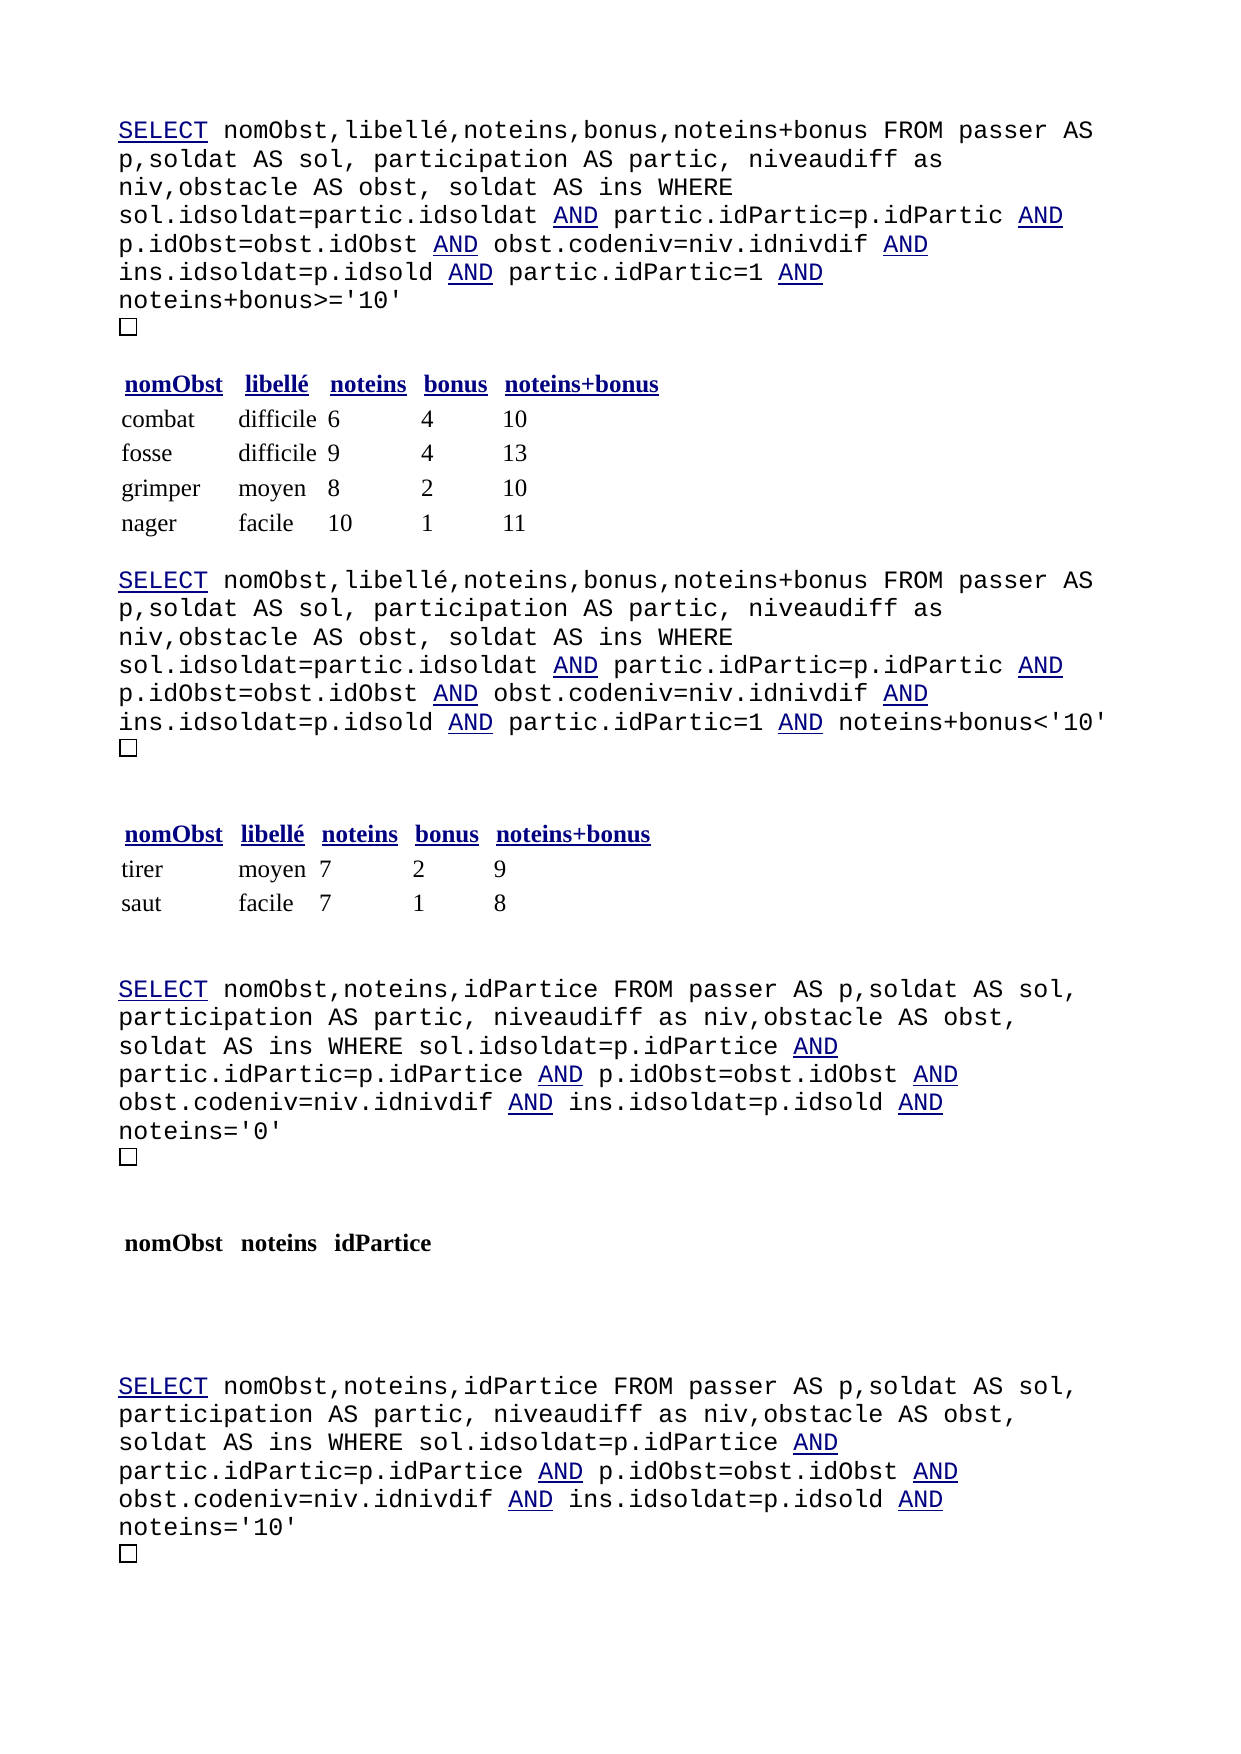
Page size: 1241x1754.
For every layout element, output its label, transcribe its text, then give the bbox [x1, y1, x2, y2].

table_header nomObst [118, 366, 235, 401]
table_cell difficile [235, 436, 324, 470]
table_header libellé [235, 366, 324, 401]
table_cell fosse [118, 436, 235, 470]
table_cell [670, 470, 686, 505]
table_cell 10 [325, 505, 418, 539]
table_cell tirer [118, 851, 235, 885]
table_header [670, 366, 686, 401]
text SELECT nomObst,libellé,noteins,bonus,noteins+bonus FROM passer AS p,soldat AS sol, participation AS partic, niveaudiff as niv,obstacle AS obst, soldat AS ins WHERE sol.idsoldat=partic.idsoldat AND partic.idPartic=p.idPartic AND p.idObst=obst.idObst AND obst.codeniv=niv.idnivdif AND ins.idsoldat=p.idsold AND partic.idPartic=1 AND noteins+bonus>='10' [118, 118, 1122, 316]
text SELECT nomObst,noteins,idPartice FROM passer AS p,soldat AS sol, participation AS partic, niveaudiff as niv,obstacle AS obst, soldat AS ins WHERE sol.idsoldat=p.idPartice AND partic.idPartic=p.idPartice AND p.idObst=obst.idObst AND obst.codeniv=niv.idnivdif AND ins.idsoldat=p.idsold AND noteins='10' [118, 1373, 1122, 1543]
table_header nomObst [118, 816, 235, 851]
table_cell moyen [235, 851, 316, 885]
table_header noteins [325, 366, 418, 401]
table_cell 1 [418, 505, 499, 539]
table_header [443, 1225, 459, 1260]
table_cell 4 [418, 436, 499, 470]
table_cell 7 [316, 885, 409, 920]
table_cell combat [118, 401, 235, 436]
table_cell 2 [418, 470, 499, 505]
table_cell 10 [499, 401, 670, 436]
table_cell 1 [409, 885, 491, 920]
table_cell 7 [316, 851, 409, 885]
table_cell 13 [499, 436, 670, 470]
table_header idPartice [329, 1225, 443, 1260]
table_header bonus [409, 816, 491, 851]
table_cell 8 [491, 885, 662, 920]
table_cell 9 [325, 436, 418, 470]
table_cell [662, 851, 678, 885]
table_cell 4 [418, 401, 499, 436]
table_header [662, 816, 678, 851]
table_cell 11 [499, 505, 670, 539]
text SELECT nomObst,noteins,idPartice FROM passer AS p,soldat AS sol, participation AS partic, niveaudiff as niv,obstacle AS obst, soldat AS ins WHERE sol.idsoldat=p.idPartice AND partic.idPartic=p.idPartice AND p.idObst=obst.idObst AND obst.codeniv=niv.idnivdif AND ins.idsoldat=p.idsold AND noteins='0' [118, 977, 1122, 1147]
table_cell facile [235, 885, 316, 920]
table_header bonus [418, 366, 499, 401]
table_header nomObst [118, 1225, 235, 1260]
table_header noteins+bonus [499, 366, 670, 401]
table_header noteins [316, 816, 409, 851]
table_cell 2 [409, 851, 491, 885]
table_cell nager [118, 505, 235, 539]
table_cell [670, 505, 686, 539]
table_cell [662, 885, 678, 920]
table_cell saut [118, 885, 235, 920]
table_cell facile [235, 505, 324, 539]
table_cell [670, 436, 686, 470]
table_header libellé [235, 816, 316, 851]
table_cell 10 [499, 470, 670, 505]
table_cell 9 [491, 851, 662, 885]
text SELECT nomObst,libellé,noteins,bonus,noteins+bonus FROM passer AS p,soldat AS sol, participation AS partic, niveaudiff as niv,obstacle AS obst, soldat AS ins WHERE sol.idsoldat=partic.idsoldat AND partic.idPartic=p.idPartic AND p.idObst=obst.idObst AND obst.codeniv=niv.idnivdif AND ins.idsoldat=p.idsold AND partic.idPartic=1 AND noteins+bonus<'10' [118, 568, 1122, 738]
table_cell [670, 401, 686, 436]
table_cell moyen [235, 470, 324, 505]
table_header noteins [235, 1225, 329, 1260]
table_cell 8 [325, 470, 418, 505]
table_cell grimper [118, 470, 235, 505]
table_cell 6 [325, 401, 418, 436]
table_cell difficile [235, 401, 324, 436]
table_header noteins+bonus [491, 816, 662, 851]
